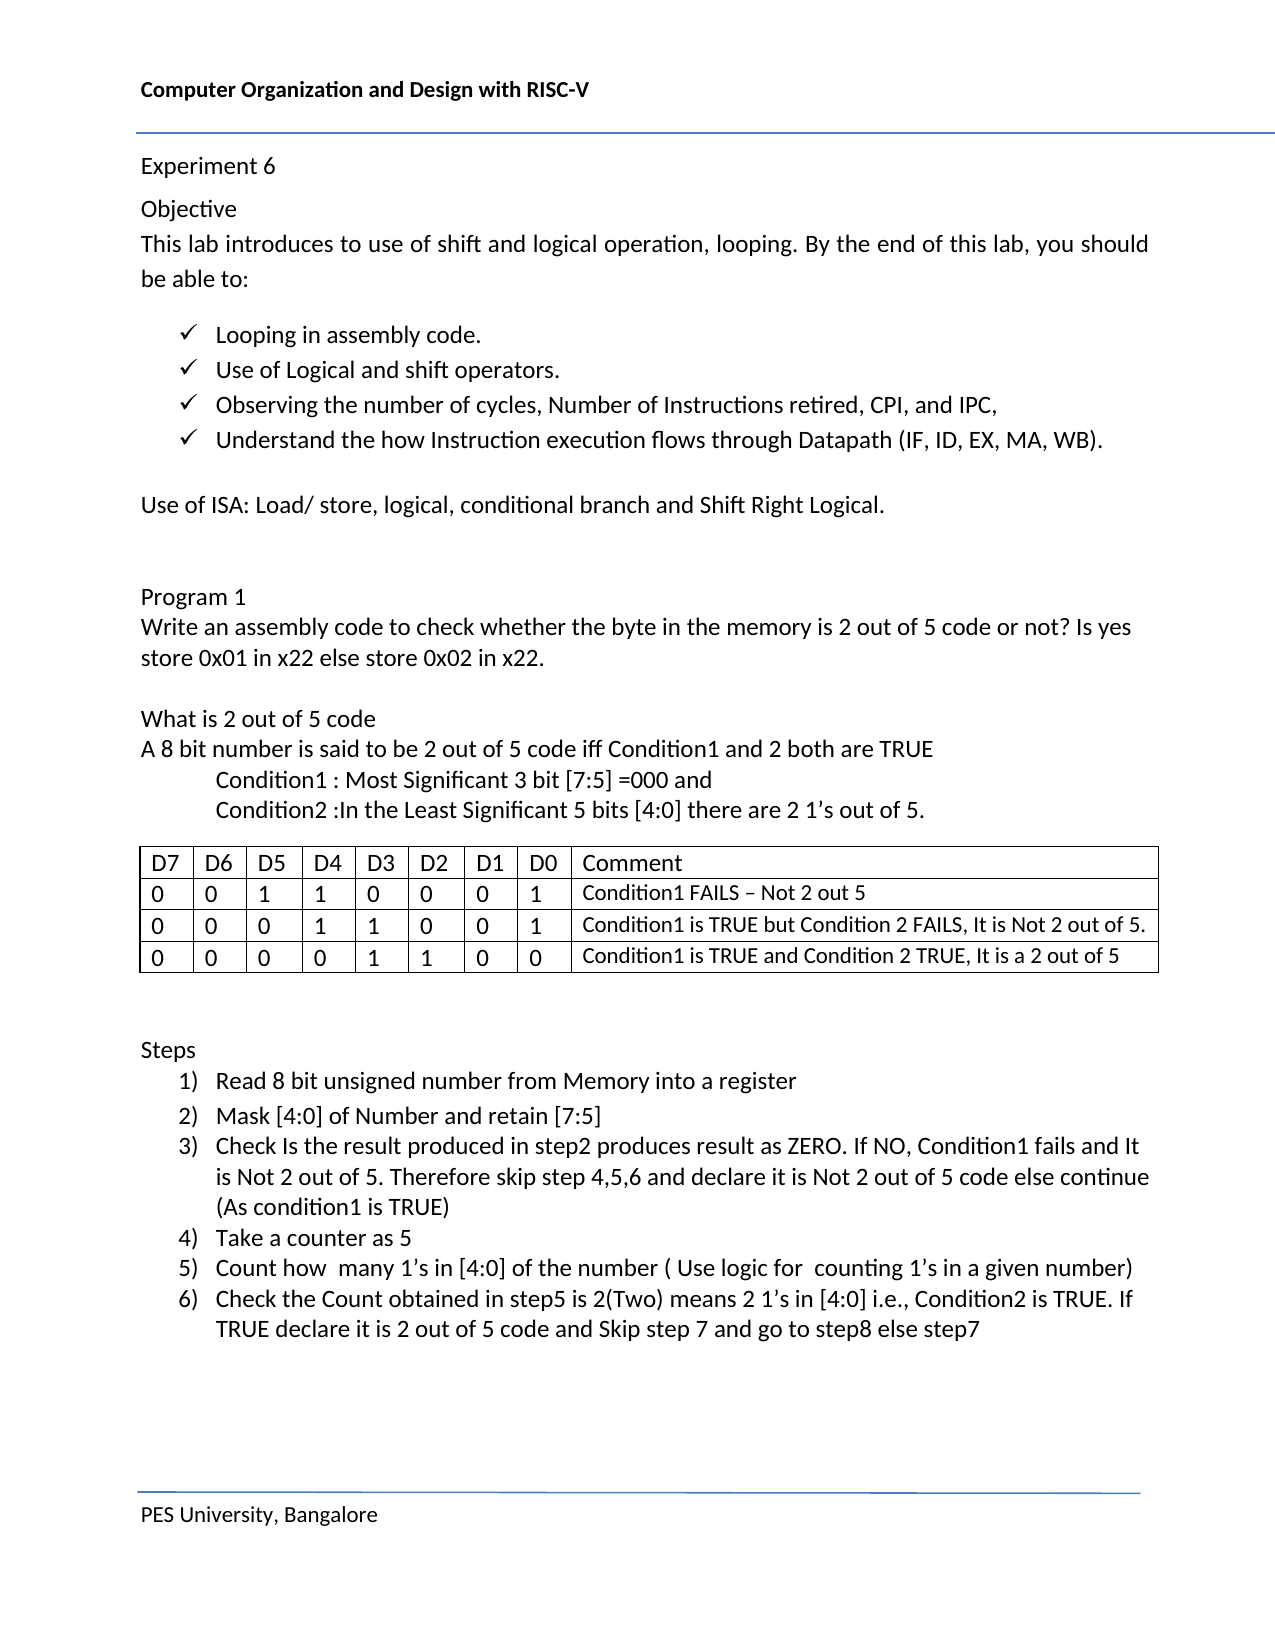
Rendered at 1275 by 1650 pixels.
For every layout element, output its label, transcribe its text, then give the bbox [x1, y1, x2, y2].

table_cell 0 [465, 910, 517, 941]
list Understand the how Instruction execution flows through Datapath (IF, ID, EX, MA, WB). [178, 424, 1152, 454]
table_cell 0 [409, 879, 464, 909]
text Experiment 6 [141, 150, 1152, 181]
table_cell 1 [518, 879, 571, 909]
list Condition2 :In the Least Significant 5 bits [4:0] there are 2 1’s out of 5. [216, 794, 1152, 825]
list Take a counter as 5 [178, 1222, 1152, 1252]
table_cell 1 [303, 910, 355, 941]
table_header D2 [409, 847, 464, 877]
table_cell 0 [518, 942, 571, 972]
text Steps [141, 1034, 1152, 1065]
table_cell 1 [247, 879, 302, 909]
table_cell 1 [356, 942, 408, 972]
table_cell 0 [194, 879, 246, 909]
table_cell 0 [194, 910, 246, 941]
list Use of Logical and shift operators. [178, 354, 1152, 384]
table_cell Condition1 is TRUE and Condition 2 TRUE, It is a 2 out of 5 [572, 942, 1158, 972]
table_cell 0 [141, 879, 193, 909]
table_header D6 [194, 847, 246, 877]
list Condition1 : Most Significant 3 bit [7:5] =000 and [216, 764, 1152, 794]
list Read 8 bit unsigned number from Memory into a register [178, 1065, 1152, 1095]
text Write an assembly code to check whether the byte in the memory is 2 out of 5 code or not? Is yes store 0x01 in x22 else store 0x02 in x22. [141, 611, 1152, 672]
table_header D0 [518, 847, 571, 877]
table_cell 0 [194, 942, 246, 972]
list Looping in assembly code. [178, 319, 1152, 349]
table_header D5 [247, 847, 302, 877]
table_cell 0 [141, 942, 193, 972]
list Mask [4:0] of Number and retain [7:5] [178, 1100, 1152, 1130]
text What is 2 out of 5 code [141, 703, 1152, 733]
table_cell 1 [303, 879, 355, 909]
table_cell 0 [247, 942, 302, 972]
table_cell Condition1 is TRUE but Condition 2 FAILS, It is Not 2 out of 5. [572, 910, 1158, 941]
text Objective [141, 193, 1152, 223]
table_header D1 [465, 847, 517, 877]
table_cell Condition1 FAILS – Not 2 out 5 [572, 879, 1158, 909]
list Count how many 1’s in [4:0] of the number ( Use logic for counting 1’s in a given number) [178, 1252, 1152, 1283]
table_cell 0 [303, 942, 355, 972]
table_cell 0 [465, 942, 517, 972]
table_header D3 [356, 847, 408, 877]
list Check the Count obtained in step5 is 2(Two) means 2 1’s in [4:0] i.e., Condition2 is TRUE. If TRUE declare it is 2 out of 5 code and Skip step 7 and go to step8 else step7 [178, 1283, 1152, 1344]
table_cell 1 [409, 942, 464, 972]
table_cell 0 [356, 879, 408, 909]
table_cell 0 [141, 910, 193, 941]
table_cell 0 [409, 910, 464, 941]
table_header D4 [303, 847, 355, 877]
text A 8 bit number is said to be 2 out of 5 code iff Condition1 and 2 both are TRUE [141, 733, 1152, 764]
table_header Comment [572, 847, 1158, 877]
text This lab introduces to use of shift and logical operation, looping. By the end of this lab, you should be able to: [141, 228, 1152, 293]
text Program 1 [141, 581, 1152, 611]
table_cell 0 [465, 879, 517, 909]
list Check Is the result produced in step2 produces result as ZERO. If NO, Condition1 fails and It is Not 2 out of 5. Therefore skip step 4,5,6 and declare it is Not 2 out of 5 code else continue (As condition1 is TRUE) [178, 1130, 1152, 1222]
table_cell 0 [247, 910, 302, 941]
table_header D7 [141, 847, 193, 877]
text Use of ISA: Load/ store, logical, conditional branch and Shift Right Logical. [141, 489, 1152, 520]
list Observing the number of cycles, Number of Instructions retired, CPI, and IPC, [178, 389, 1152, 419]
table_cell 1 [356, 910, 408, 941]
table_cell 1 [518, 910, 571, 941]
